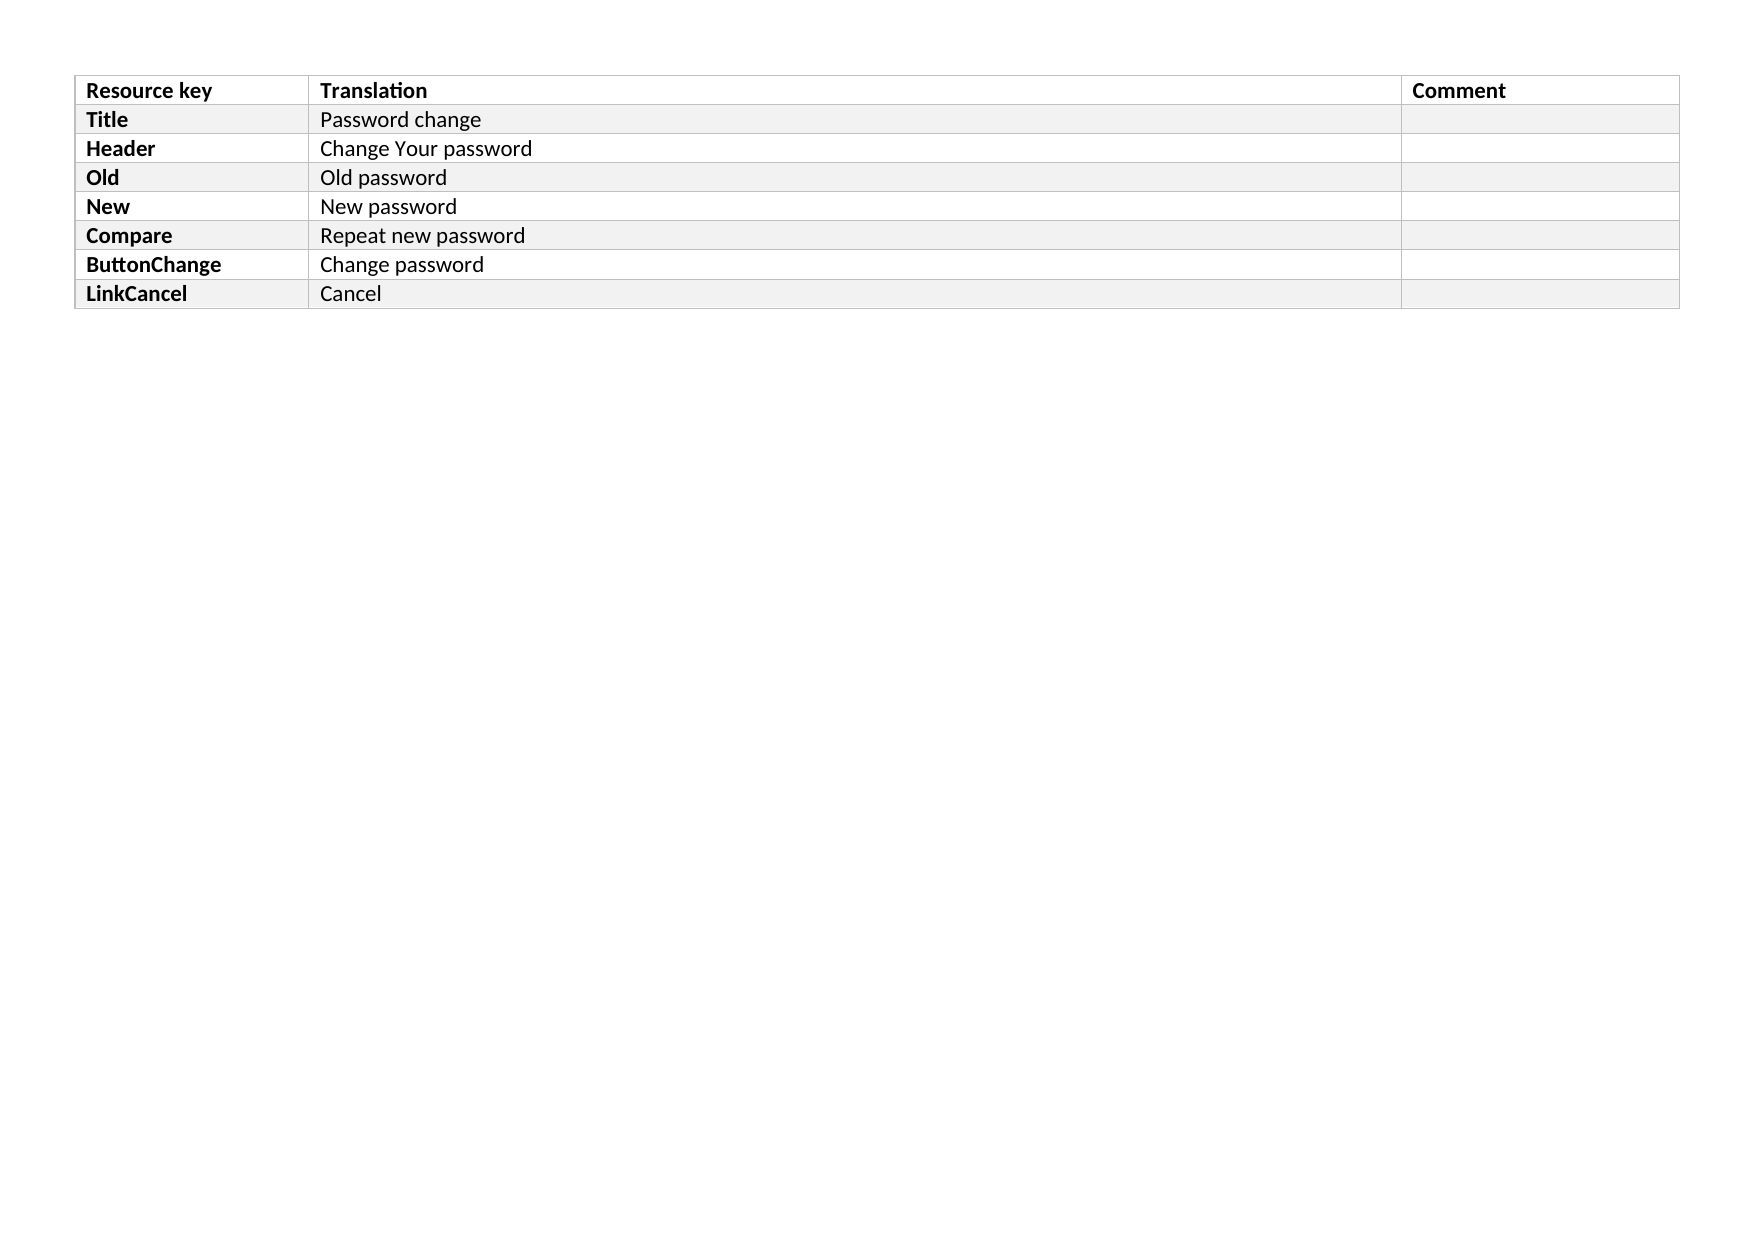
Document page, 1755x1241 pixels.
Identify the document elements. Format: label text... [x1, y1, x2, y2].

table_cell Password change [309, 105, 1401, 133]
table_cell [1402, 163, 1679, 191]
table_cell Title [76, 105, 308, 133]
table_cell Old password [309, 163, 1401, 191]
table_cell LinkCancel [76, 280, 308, 307]
table_cell Cancel [309, 280, 1401, 307]
table_cell [1402, 105, 1679, 133]
table_header Translation [309, 76, 1401, 104]
table_cell Change password [309, 250, 1401, 278]
table_cell [1402, 221, 1679, 249]
table_cell [1402, 250, 1679, 278]
table_cell Repeat new password [309, 221, 1401, 249]
table_cell [1402, 280, 1679, 307]
table_cell Header [76, 134, 308, 162]
table_cell Change Your password [309, 134, 1401, 162]
table_header Comment [1402, 76, 1679, 104]
table_cell Old [76, 163, 308, 191]
table_header Resource key [76, 76, 308, 104]
table_cell Compare [76, 221, 308, 249]
table_cell ButtonChange [76, 250, 308, 278]
table_cell [1402, 134, 1679, 162]
table_cell New password [309, 192, 1401, 220]
table_cell New [76, 192, 308, 220]
table_cell [1402, 192, 1679, 220]
